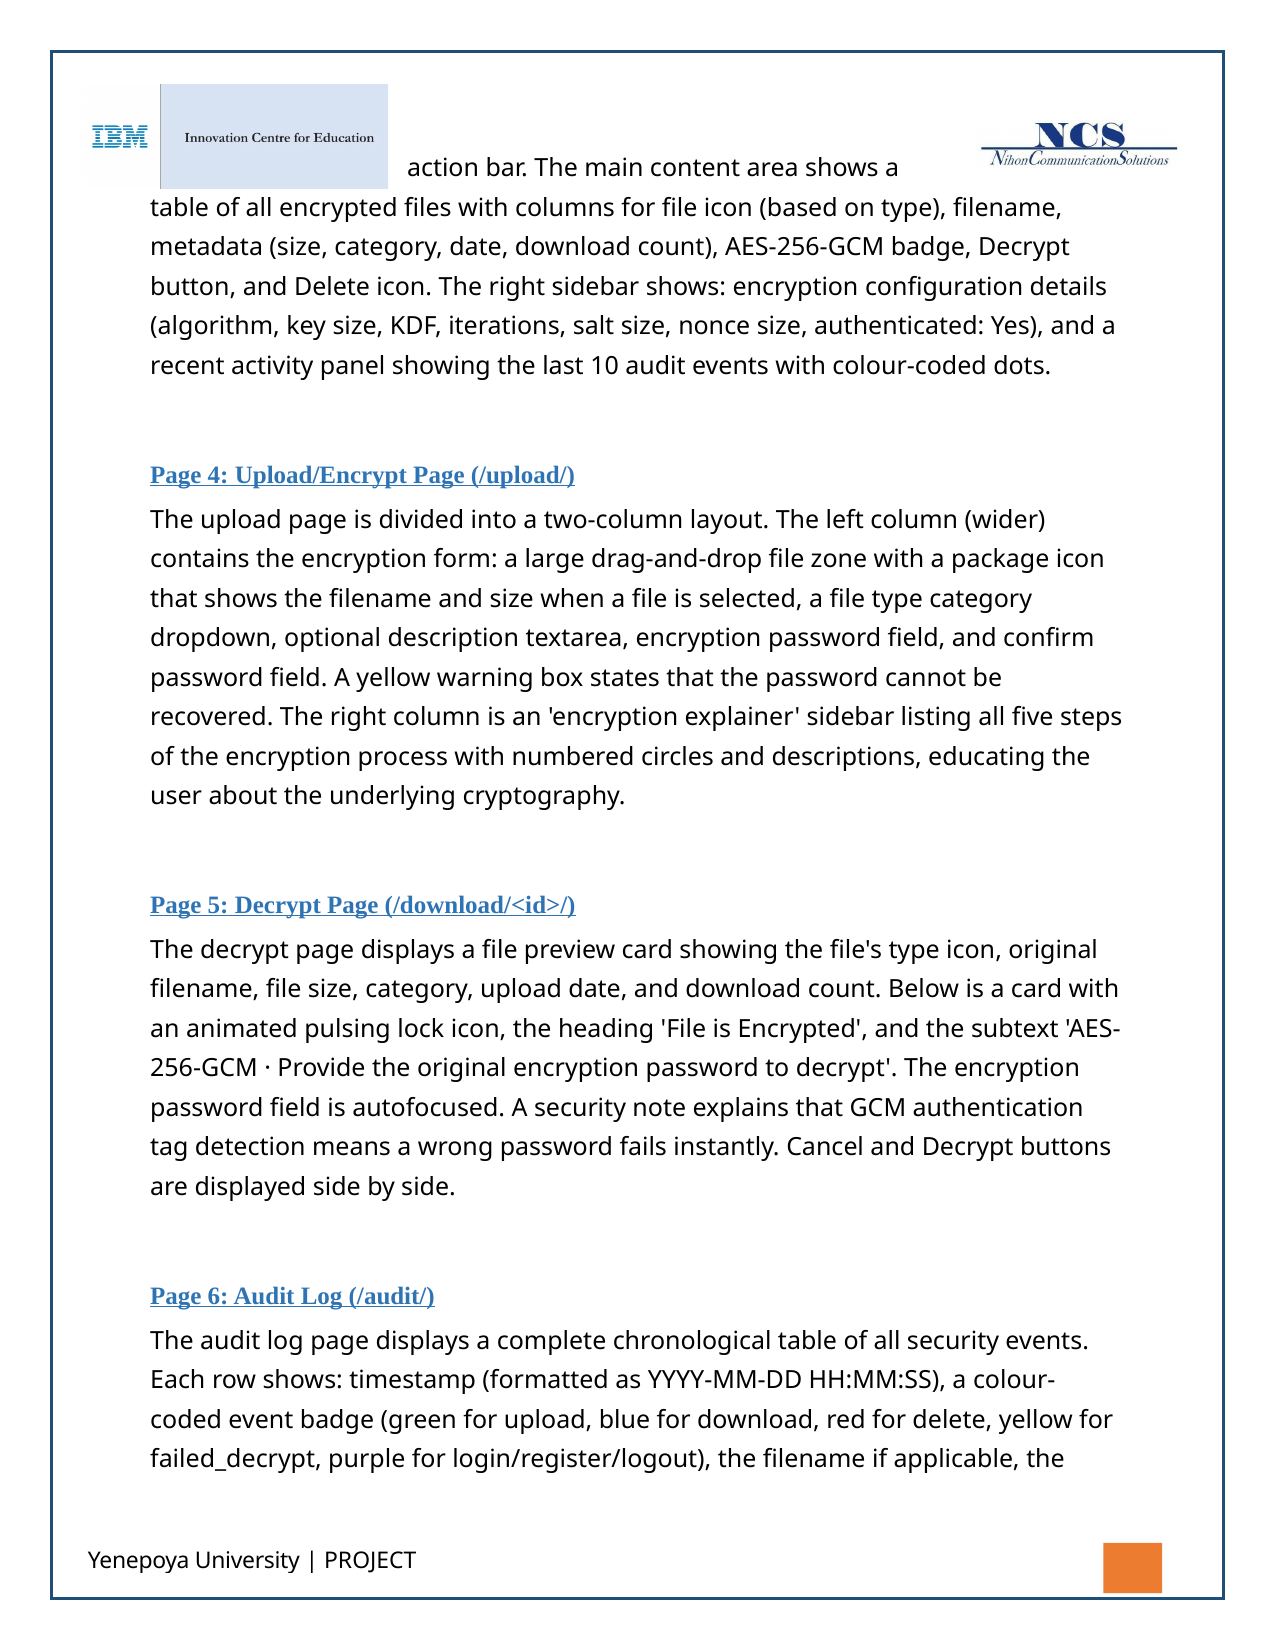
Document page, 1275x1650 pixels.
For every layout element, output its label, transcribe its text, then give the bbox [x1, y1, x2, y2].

text Page 6: Audit Log (/audit/) [150, 1281, 1125, 1309]
text Page 5: Decrypt Page (/download/<id>/) [150, 890, 1125, 919]
text The upload page is divided into a two-column layout. The left column (wider) contains the encryption form: a large drag-and-drop file zone with a package icon that shows the filename and size when a file is selected, a file type category dropdown, optional description textarea, encryption password field, and confirm password field. A yellow warning box states that the password cannot be recovered. The right column is an 'encryption explainer' sidebar listing all five steps of the encryption process with numbered circles and descriptions, educating the user about the underlying cryptography. [150, 501, 1125, 812]
picture [982, 113, 1185, 170]
text The audit log page displays a complete chronological table of all security events. Each row shows: timestamp (formatted as YYYY-MM-DD HH:MM:SS), a colour-coded event badge (green for upload, blue for download, red for delete, yellow for failed_decrypt, purple for login/register/logout), the filename if applicable, the [150, 1322, 1125, 1475]
picture [81, 84, 391, 189]
text action bar. The main content area shows a table of all encrypted files with columns for file icon (based on type), filename, metadata (size, category, date, download count), AES-256-GCM badge, Decrypt button, and Delete icon. The right sidebar shows: encryption configuration details (algorithm, key size, KDF, iterations, salt size, nonce size, authenticated: Yes), and a recent activity panel showing the last 10 audit events with colour-coded dots. [150, 150, 1125, 381]
text Page 4: Upload/Encrypt Page (/upload/) [150, 460, 1125, 488]
text The decrypt page displays a file preview card showing the file's type icon, original filename, file size, category, upload date, and download count. Below is a card with an animated pulsing lock icon, the heading 'File is Encrypted', and the subtext 'AES-256-GCM · Provide the original encryption password to decrypt'. The encryption password field is autofocused. A security note explains that GCM authentication tag detection means a wrong password fails instantly. Cancel and Decrypt buttons are displayed side by side. [150, 932, 1125, 1203]
